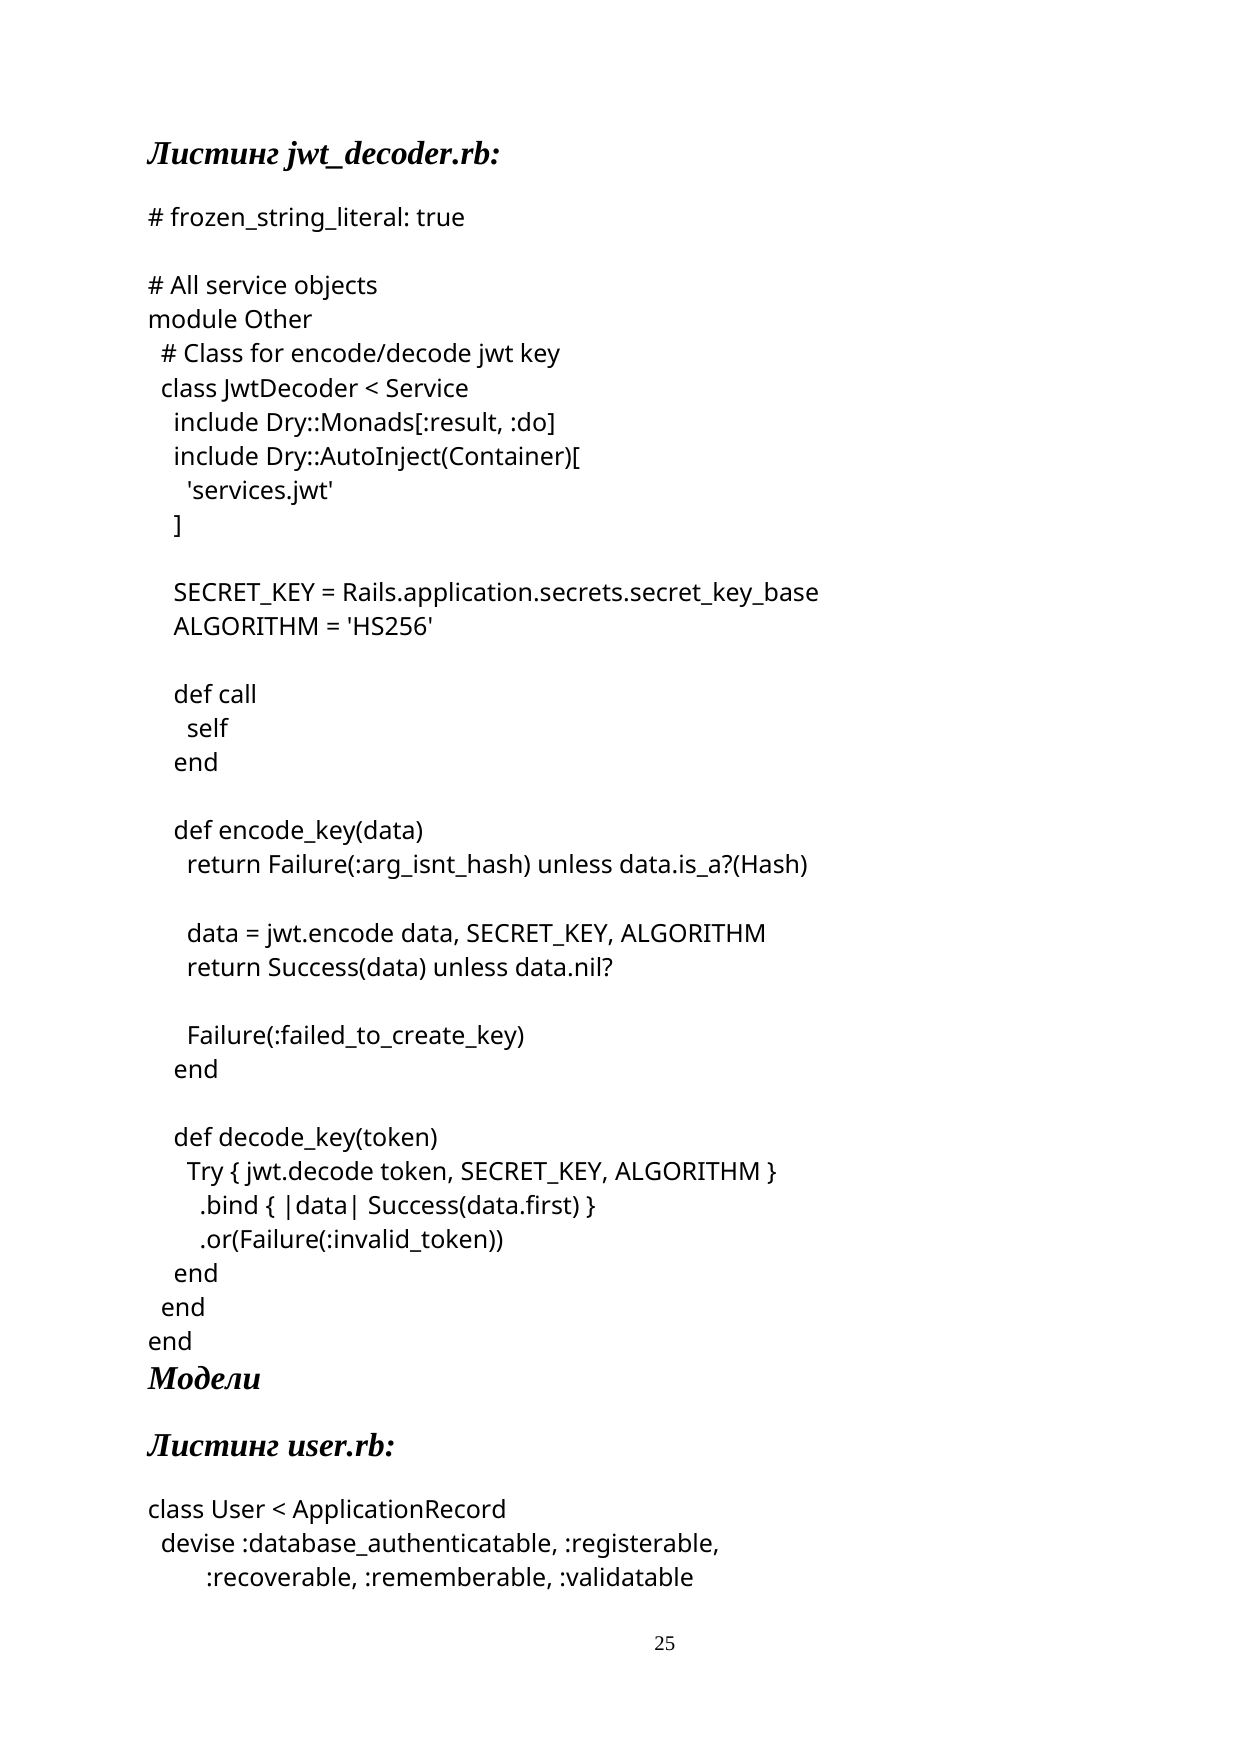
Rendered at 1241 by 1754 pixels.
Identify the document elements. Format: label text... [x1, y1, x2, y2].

text end [148, 1051, 1181, 1086]
text devise :database_authenticatable, :registerable, [148, 1526, 1181, 1560]
text def decode_key(token) [148, 1119, 1181, 1154]
text return Success(data) unless data.nil? [148, 949, 1181, 983]
text def call [148, 677, 1181, 711]
text ALGORITHM = 'HS256' [148, 609, 1181, 643]
text end [148, 1324, 1181, 1358]
text self [148, 711, 1181, 745]
text Листинг jwt_decoder.rb: [148, 133, 1181, 171]
text module Other [148, 302, 1181, 336]
text # frozen_string_literal: true [148, 200, 1181, 234]
text def encode_key(data) [148, 813, 1181, 847]
text .bind { |data| Success(data.first) } [148, 1188, 1181, 1222]
text :recoverable, :rememberable, :validatable [148, 1560, 1181, 1594]
text include Dry::Monads[:result, :do] [148, 404, 1181, 438]
text # Class for encode/decode jwt key [148, 336, 1181, 370]
text data = jwt.encode data, SECRET_KEY, ALGORITHM [148, 915, 1181, 949]
text include Dry::AutoInject(Container)[ [148, 438, 1181, 472]
text Листинг user.rb: [148, 1425, 1181, 1463]
text Модели [148, 1358, 1181, 1396]
text ] [148, 506, 1181, 541]
text end [148, 745, 1181, 779]
text end [148, 1256, 1181, 1290]
text 'services.jwt' [148, 472, 1181, 506]
text class JwtDecoder < Service [148, 370, 1181, 404]
text Try { jwt.decode token, SECRET_KEY, ALGORITHM } [148, 1154, 1181, 1188]
text end [148, 1290, 1181, 1324]
text # All service objects [148, 268, 1181, 302]
text .or(Failure(:invalid_token)) [148, 1222, 1181, 1256]
text class User < ApplicationRecord [148, 1492, 1181, 1526]
text SECRET_KEY = Rails.application.secrets.secret_key_base [148, 574, 1181, 609]
text Failure(:failed_to_create_key) [148, 1017, 1181, 1051]
text return Failure(:arg_isnt_hash) unless data.is_a?(Hash) [148, 847, 1181, 881]
